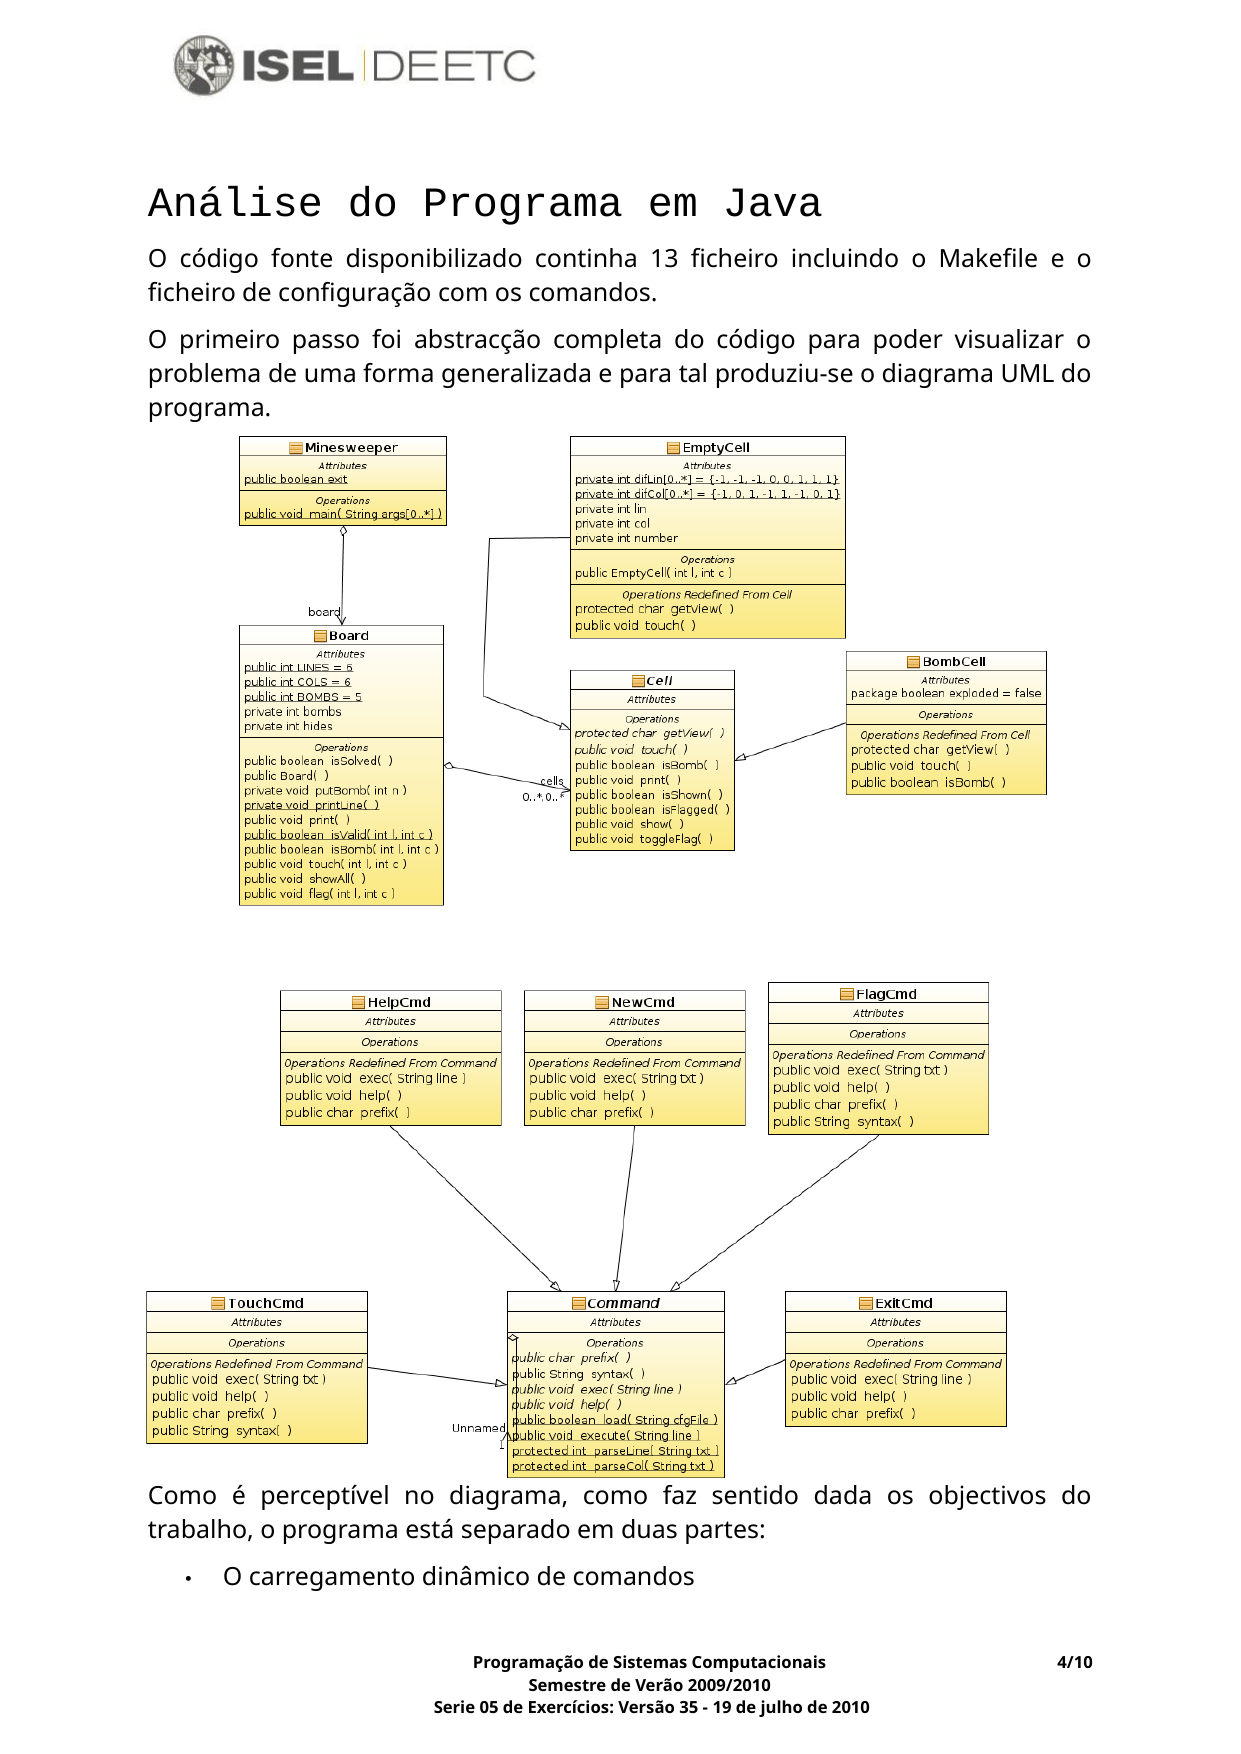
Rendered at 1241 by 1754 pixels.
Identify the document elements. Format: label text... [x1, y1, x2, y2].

picture [164, 20, 566, 121]
list O carregamento dinâmico de comandos [185, 1558, 1093, 1592]
picture [146, 934, 1092, 1478]
picture [147, 436, 1093, 925]
text Como é perceptível no diagrama, como faz sentido dada os objectivos do trabalho, o programa está separado em duas partes: [148, 925, 1093, 1546]
text O primeiro passo foi abstracção completa do código para poder visualizar o problema de uma forma generalizada e para tal produziu-se o diagrama UML do programa. [148, 322, 1093, 424]
subtitle Análise do Programa em Java [148, 181, 1093, 228]
text O código fonte disponibilizado continha 13 ficheiro incluindo o Makefile e o ficheiro de configuração com os comandos. [148, 241, 1093, 309]
